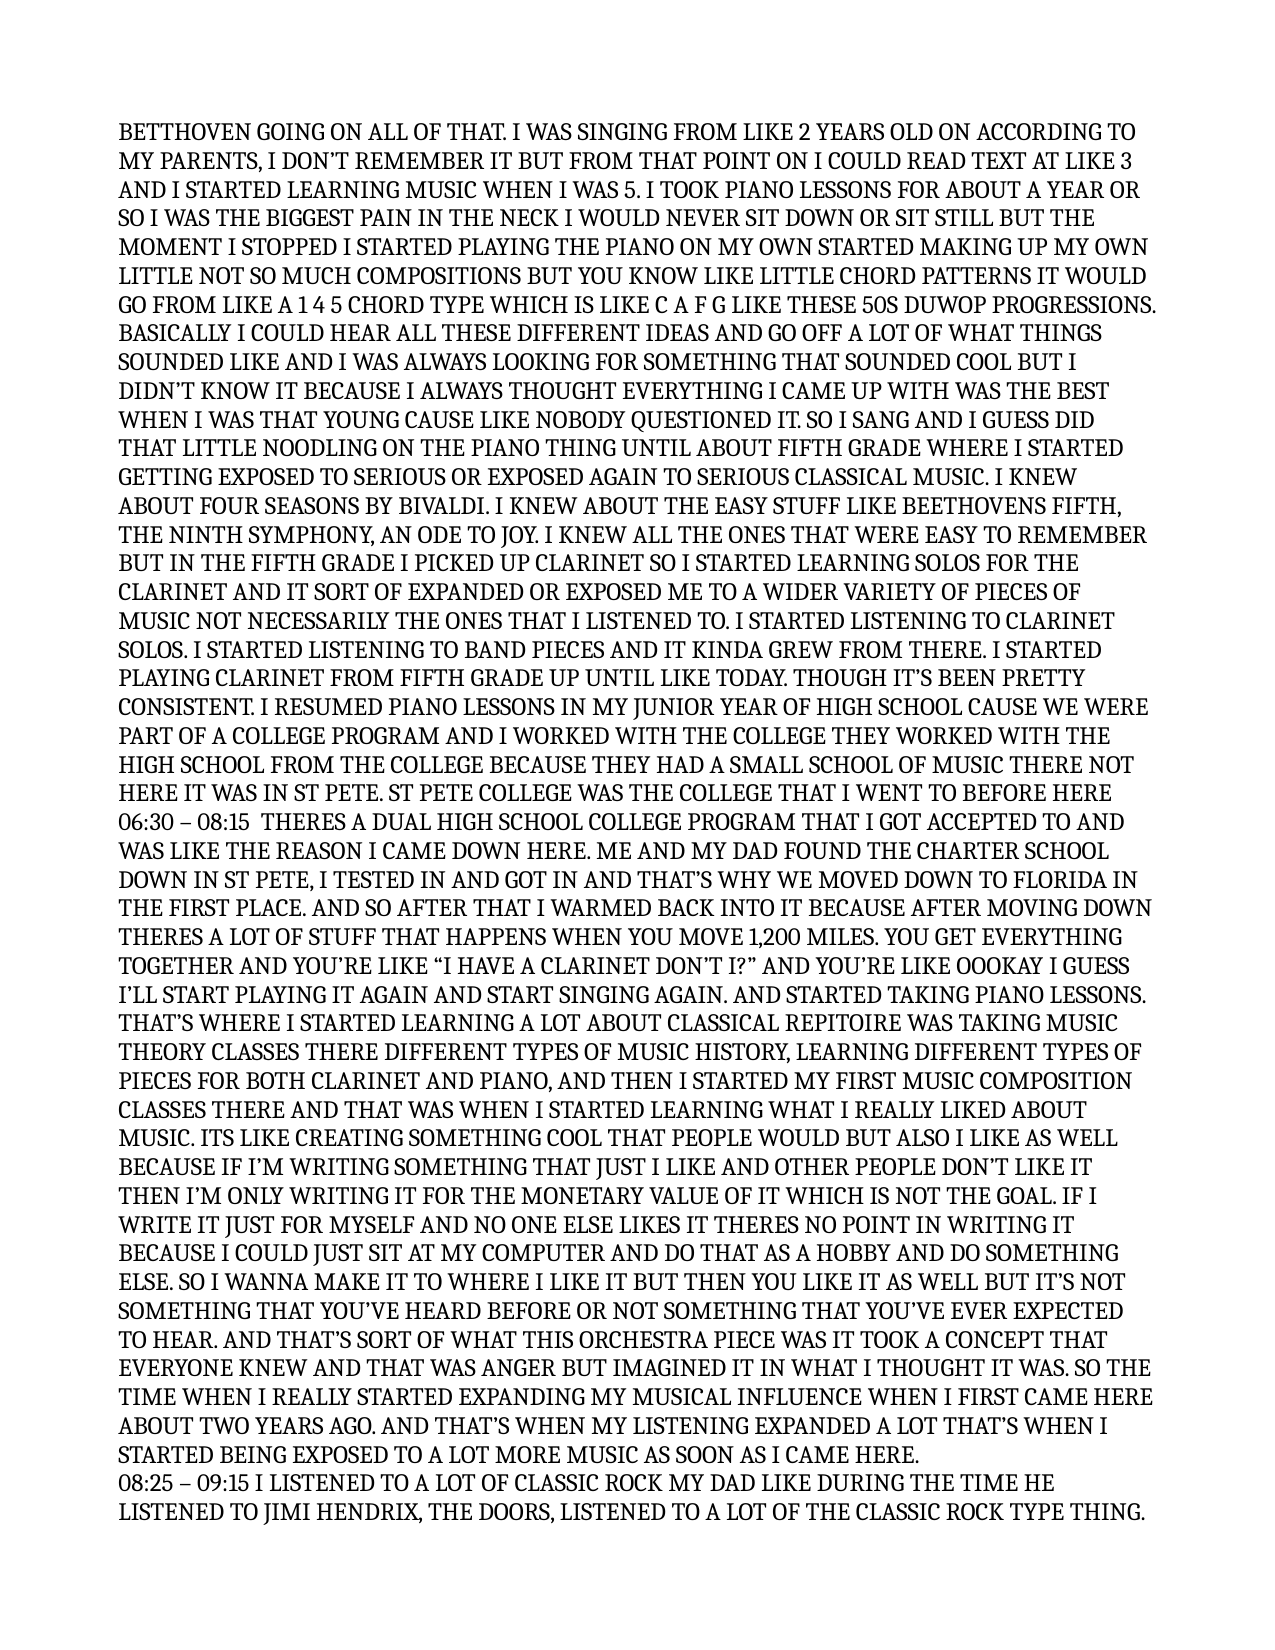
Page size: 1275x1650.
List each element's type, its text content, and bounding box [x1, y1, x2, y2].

text 06:30 – 08:15 THERES A DUAL HIGH SCHOOL COLLEGE PROGRAM THAT I GOT ACCEPTED TO AND WAS LIKE THE REASON I CAME DOWN HERE. ME AND MY DAD FOUND THE CHARTER SCHOOL DOWN IN ST PETE, I TESTED IN AND GOT IN AND THAT’S WHY WE MOVED DOWN TO FLORIDA IN THE FIRST PLACE. AND SO AFTER THAT I WARMED BACK INTO IT BECAUSE AFTER MOVING DOWN THERES A LOT OF STUFF THAT HAPPENS WHEN YOU MOVE 1,200 MILES. YOU GET EVERYTHING TOGETHER AND YOU’RE LIKE “I HAVE A CLARINET DON’T I?” AND YOU’RE LIKE OOOKAY I GUESS I’LL START PLAYING IT AGAIN AND START SINGING AGAIN. AND STARTED TAKING PIANO LESSONS. THAT’S WHERE I STARTED LEARNING A LOT ABOUT CLASSICAL REPITOIRE WAS TAKING MUSIC THEORY CLASSES THERE DIFFERENT TYPES OF MUSIC HISTORY, LEARNING DIFFERENT TYPES OF PIECES FOR BOTH CLARINET AND PIANO, AND THEN I STARTED MY FIRST MUSIC COMPOSITION CLASSES THERE AND THAT WAS WHEN I STARTED LEARNING WHAT I REALLY LIKED ABOUT MUSIC. ITS LIKE CREATING SOMETHING COOL THAT PEOPLE WOULD BUT ALSO I LIKE AS WELL BECAUSE IF I’M WRITING SOMETHING THAT JUST I LIKE AND OTHER PEOPLE DON’T LIKE IT THEN I’M ONLY WRITING IT FOR THE MONETARY VALUE OF IT WHICH IS NOT THE GOAL. IF I WRITE IT JUST FOR MYSELF AND NO ONE ELSE LIKES IT THERES NO POINT IN WRITING IT BECAUSE I COULD JUST SIT AT MY COMPUTER AND DO THAT AS A HOBBY AND DO SOMETHING ELSE. SO I WANNA MAKE IT TO WHERE I LIKE IT BUT THEN YOU LIKE IT AS WELL BUT IT’S NOT SOMETHING THAT YOU’VE HEARD BEFORE OR NOT SOMETHING THAT YOU’VE EVER EXPECTED TO HEAR. AND THAT’S SORT OF WHAT THIS ORCHESTRA PIECE WAS IT TOOK A CONCEPT THAT EVERYONE KNEW AND THAT WAS ANGER BUT IMAGINED IT IN WHAT I THOUGHT IT WAS. SO THE TIME WHEN I REALLY STARTED EXPANDING MY MUSICAL INFLUENCE WHEN I FIRST CAME HERE ABOUT TWO YEARS AGO. AND THAT’S WHEN MY LISTENING EXPANDED A LOT THAT’S WHEN I STARTED BEING EXPOSED TO A LOT MORE MUSIC AS SOON AS I CAME HERE. [118, 808, 1157, 1469]
text BETTHOVEN GOING ON ALL OF THAT. I WAS SINGING FROM LIKE 2 YEARS OLD ON ACCORDING TO MY PARENTS, I DON’T REMEMBER IT BUT FROM THAT POINT ON I COULD READ TEXT AT LIKE 3 AND I STARTED LEARNING MUSIC WHEN I WAS 5. I TOOK PIANO LESSONS FOR ABOUT A YEAR OR SO I WAS THE BIGGEST PAIN IN THE NECK I WOULD NEVER SIT DOWN OR SIT STILL BUT THE MOMENT I STOPPED I STARTED PLAYING THE PIANO ON MY OWN STARTED MAKING UP MY OWN LITTLE NOT SO MUCH COMPOSITIONS BUT YOU KNOW LIKE LITTLE CHORD PATTERNS IT WOULD GO FROM LIKE A 1 4 5 CHORD TYPE WHICH IS LIKE C A F G LIKE THESE 50S DUWOP PROGRESSIONS. BASICALLY I COULD HEAR ALL THESE DIFFERENT IDEAS AND GO OFF A LOT OF WHAT THINGS SOUNDED LIKE AND I WAS ALWAYS LOOKING FOR SOMETHING THAT SOUNDED COOL BUT I DIDN’T KNOW IT BECAUSE I ALWAYS THOUGHT EVERYTHING I CAME UP WITH WAS THE BEST WHEN I WAS THAT YOUNG CAUSE LIKE NOBODY QUESTIONED IT. SO I SANG AND I GUESS DID THAT LITTLE NOODLING ON THE PIANO THING UNTIL ABOUT FIFTH GRADE WHERE I STARTED GETTING EXPOSED TO SERIOUS OR EXPOSED AGAIN TO SERIOUS CLASSICAL MUSIC. I KNEW ABOUT FOUR SEASONS BY BIVALDI. I KNEW ABOUT THE EASY STUFF LIKE BEETHOVENS FIFTH, THE NINTH SYMPHONY, AN ODE TO JOY. I KNEW ALL THE ONES THAT WERE EASY TO REMEMBER BUT IN THE FIFTH GRADE I PICKED UP CLARINET SO I STARTED LEARNING SOLOS FOR THE CLARINET AND IT SORT OF EXPANDED OR EXPOSED ME TO A WIDER VARIETY OF PIECES OF MUSIC NOT NECESSARILY THE ONES THAT I LISTENED TO. I STARTED LISTENING TO CLARINET SOLOS. I STARTED LISTENING TO BAND PIECES AND IT KINDA GREW FROM THERE. I STARTED PLAYING CLARINET FROM FIFTH GRADE UP UNTIL LIKE TODAY. THOUGH IT’S BEEN PRETTY CONSISTENT. I RESUMED PIANO LESSONS IN MY JUNIOR YEAR OF HIGH SCHOOL CAUSE WE WERE PART OF A COLLEGE PROGRAM AND I WORKED WITH THE COLLEGE THEY WORKED WITH THE HIGH SCHOOL FROM THE COLLEGE BECAUSE THEY HAD A SMALL SCHOOL OF MUSIC THERE NOT HERE IT WAS IN ST PETE. ST PETE COLLEGE WAS THE COLLEGE THAT I WENT TO BEFORE HERE [118, 118, 1157, 808]
text 08:25 – 09:15 I LISTENED TO A LOT OF CLASSIC ROCK MY DAD LIKE DURING THE TIME HE LISTENED TO JIMI HENDRIX, THE DOORS, LISTENED TO A LOT OF THE CLASSIC ROCK TYPE THING. [118, 1469, 1157, 1527]
